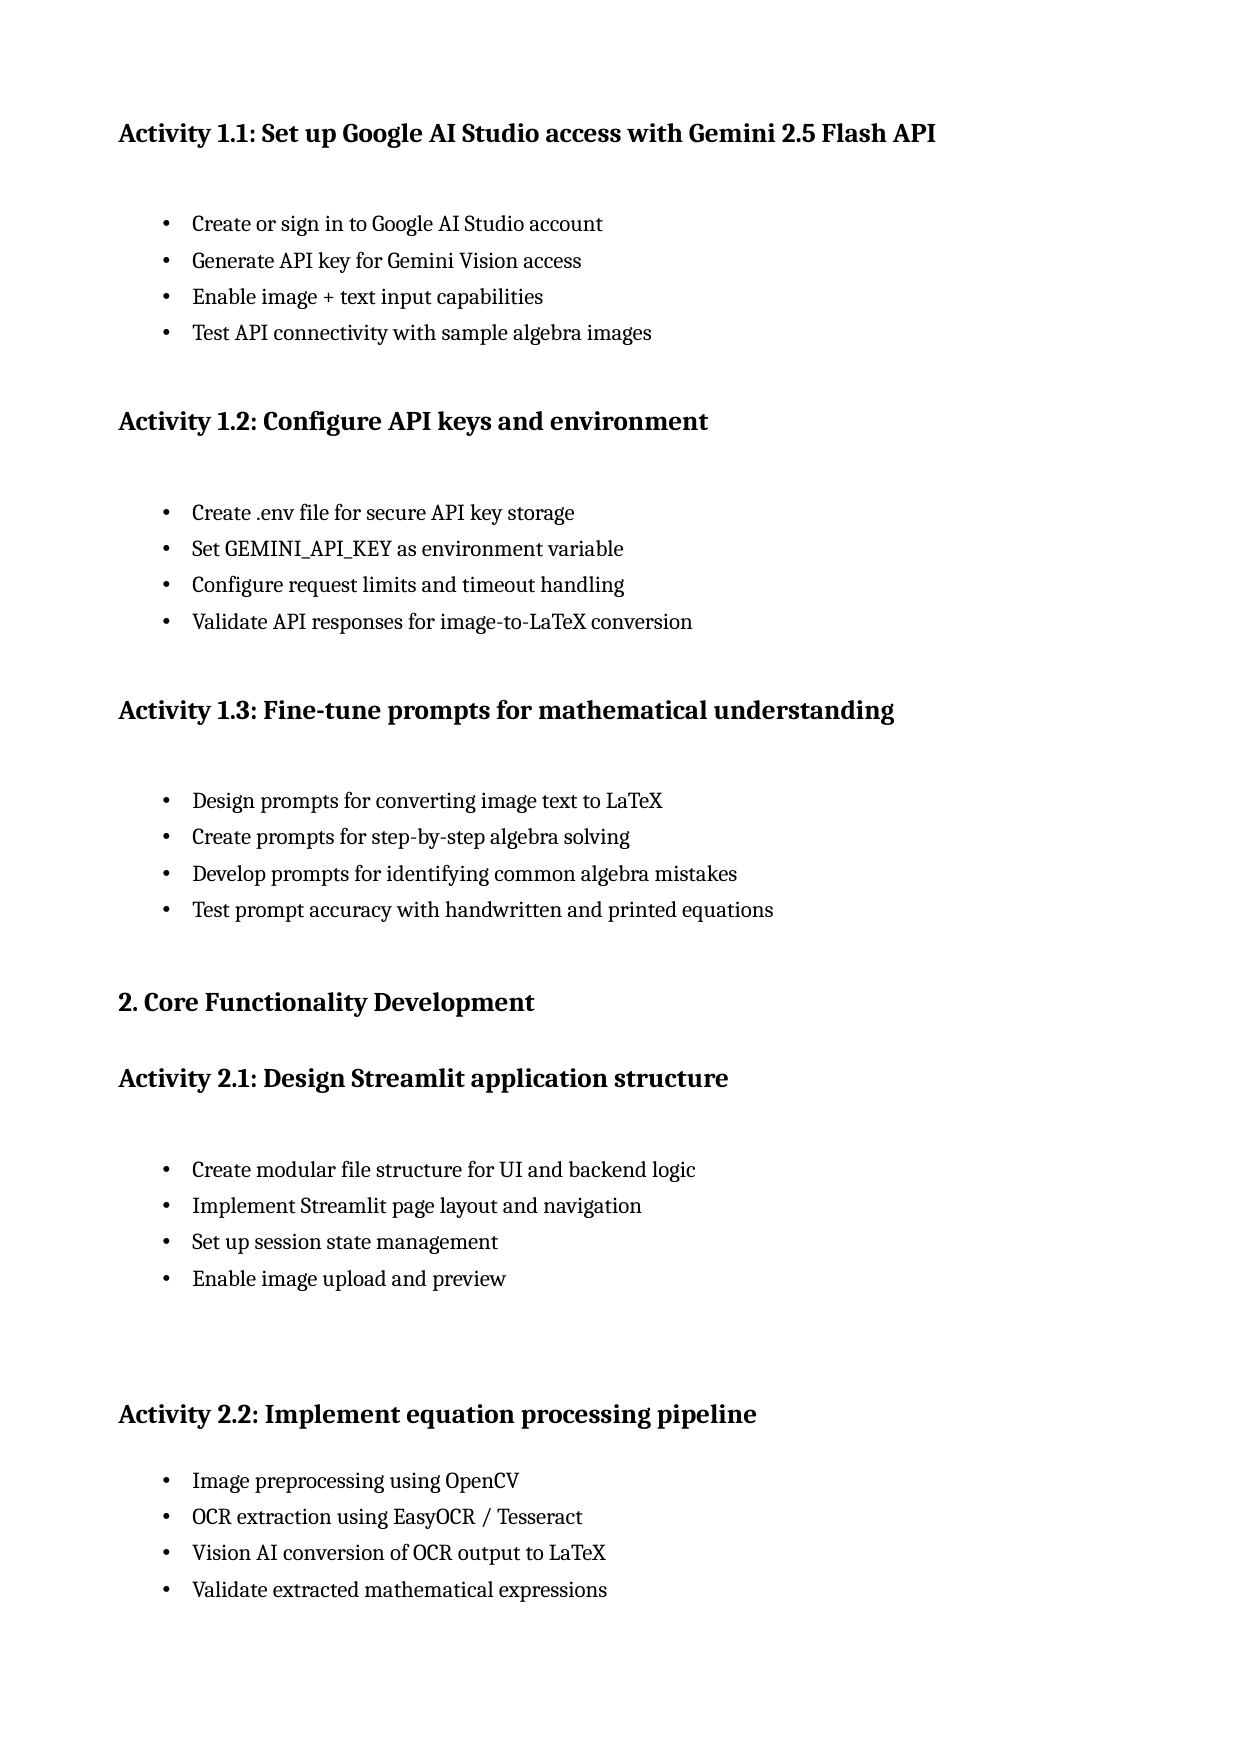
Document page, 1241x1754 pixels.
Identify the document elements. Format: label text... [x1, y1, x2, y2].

list Implement Streamlit page layout and navigation [162, 1193, 1122, 1219]
list Create prompts for step-by-step algebra solving [162, 824, 1122, 850]
text Activity 2.1: Design Streamlit application structure [118, 1063, 1122, 1095]
text Activity 1.1: Set up Google AI Studio access with Gemini 2.5 Flash API [118, 118, 1122, 149]
list Develop prompts for identifying common algebra mistakes [162, 860, 1122, 887]
text Activity 1.2: Configure API keys and environment [118, 406, 1122, 438]
list Test prompt accuracy with handwritten and printed equations [162, 897, 1122, 923]
list Test API connectivity with sample algebra images [162, 320, 1122, 346]
text Activity 2.2: Implement equation processing pipeline [118, 1399, 1122, 1431]
list Validate API responses for image-to-LaTeX conversion [162, 608, 1122, 635]
list Set up session state management [162, 1229, 1122, 1256]
list Enable image upload and preview [162, 1266, 1122, 1292]
list Create or sign in to Google AI Studio account [162, 211, 1122, 237]
list Enable image + text input capabilities [162, 284, 1122, 310]
subtitle 2. Core Functionality Development [118, 987, 1122, 1018]
list Create modular file structure for UI and backend logic [162, 1156, 1122, 1183]
list Configure request limits and timeout handling [162, 572, 1122, 598]
list Validate extracted mathematical expressions [162, 1576, 1122, 1603]
text Activity 1.3: Fine-tune prompts for mathematical understanding [118, 695, 1122, 726]
list Image preprocessing using OpenCV [162, 1467, 1122, 1494]
list Generate API key for Gemini Vision access [162, 247, 1122, 274]
list OCR extraction using EasyOCR / Tesseract [162, 1504, 1122, 1530]
list Vision AI conversion of OCR output to LaTeX [162, 1540, 1122, 1566]
list Create .env file for secure API key storage [162, 499, 1122, 526]
list Design prompts for converting image text to LaTeX [162, 788, 1122, 814]
list Set GEMINI_API_KEY as environment variable [162, 536, 1122, 562]
